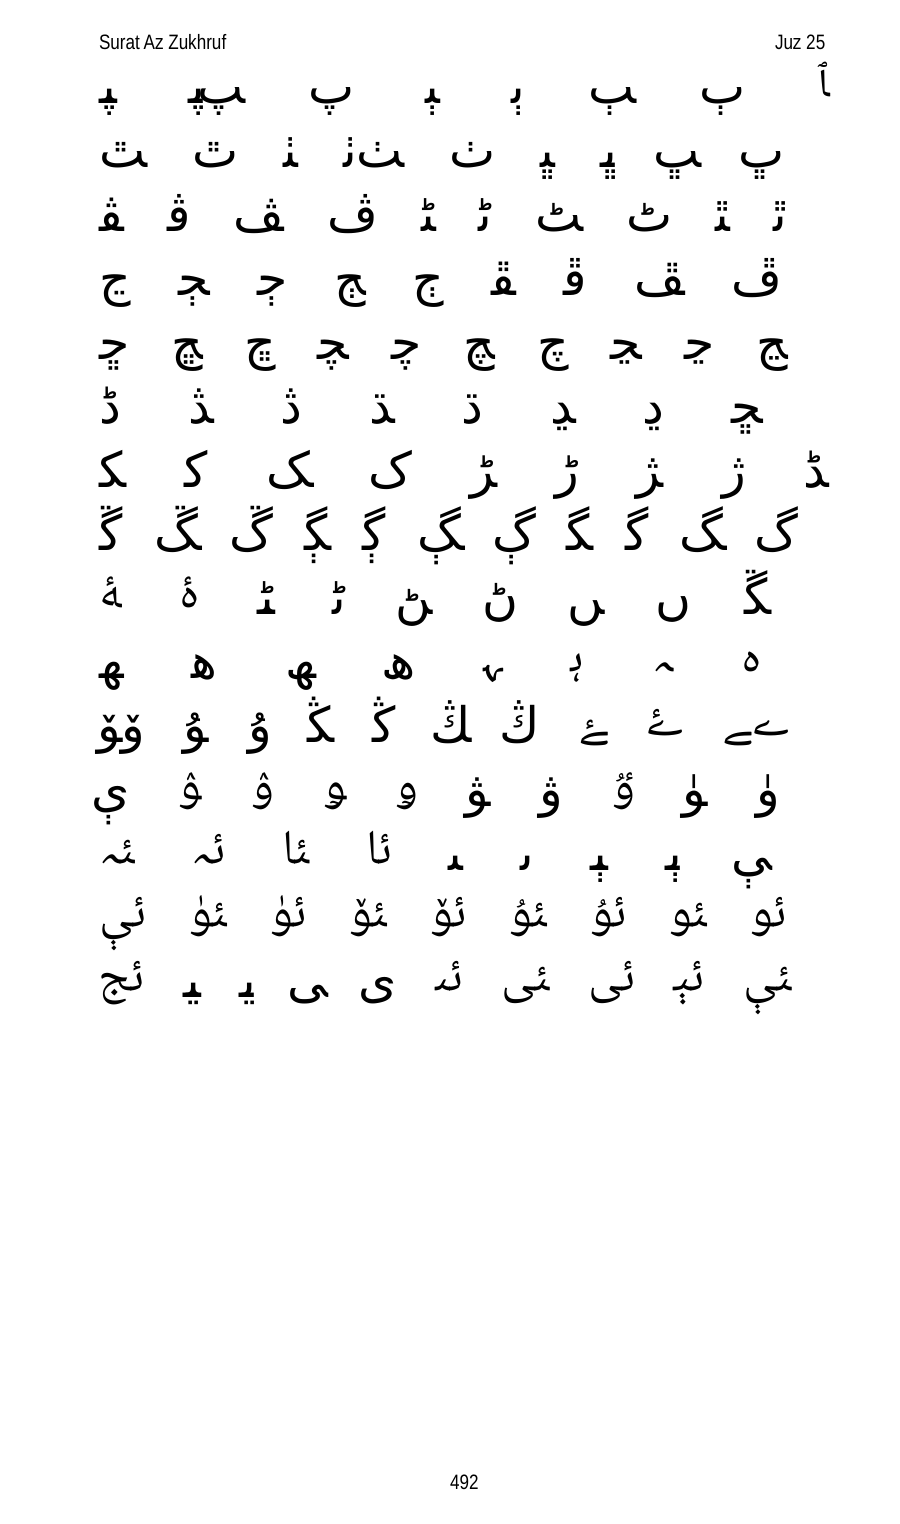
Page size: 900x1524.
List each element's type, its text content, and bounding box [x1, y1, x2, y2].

text ﭷ ﭸ ﭹ ﭺ ﭻ ﭼ ﭽ ﭾ ﭿ ﮀ [99, 315, 829, 379]
text ﮒ ﮓ ﮔ ﮕ ﮖ ﮗ ﮘ ﮙ ﮚ ﮛ ﮜ [99, 507, 829, 571]
text ﭮ ﭯ ﭰ ﭱ ﭲ ﭳ ﭴ ﭵ ﭶ [99, 252, 829, 315]
text ﮮﮯ ﮰ ﮱ ﯓ ﯔ ﯕ ﯖ ﯗ ﯘ ﯙﯚ [99, 698, 829, 762]
text ﭚ ﭛ ﭜ ﭝ ﭞ ﭟﭠ ﭡ ﭢ ﭣ [99, 124, 829, 188]
text ﮉ ﮊ ﮋ ﮌ ﮍ ﮎ ﮏ ﮐ ﮑ [99, 443, 829, 507]
text ﯥ ﯦ ﯧ ﯨ ﯩ ﯪ ﯫ ﯬ ﯭ [99, 826, 829, 890]
text ﯷ ﯸ ﯹ ﯺ ﯻ ﯼ ﯽ ﯾ ﯿ ﰀ [99, 954, 829, 1018]
text ﯮ ﯯ ﯰ ﯱ ﯲ ﯳ ﯴ ﯵ ﯶ [99, 890, 829, 954]
text ﭤ ﭥ ﭦ ﭧ ﭨ ﭩ ﭪ ﭫ ﭬ ﭭ [99, 188, 829, 252]
text ﮝ ﮞ ﮟ ﮠ ﮡ ﮢ ﮣ ﮤ ﮥ [99, 571, 829, 635]
text ﯛ ﯜ ﯝ ﯞ ﯟ ﯠ ﯡ ﯢ ﯣ ﯤ [99, 762, 829, 826]
text ﮦ ﮧ ﮨ ﮩ ﮪ ﮫ ﮬ ﮭ [99, 635, 829, 698]
text ﭑ ﭒ ﭓ ﭔ ﭕ ﭖ ﭗﭘ ﭙ [99, 60, 829, 124]
text ﮁ ﮂ ﮃ ﮄ ﮅ ﮆ ﮇ ﮈ [99, 379, 829, 443]
